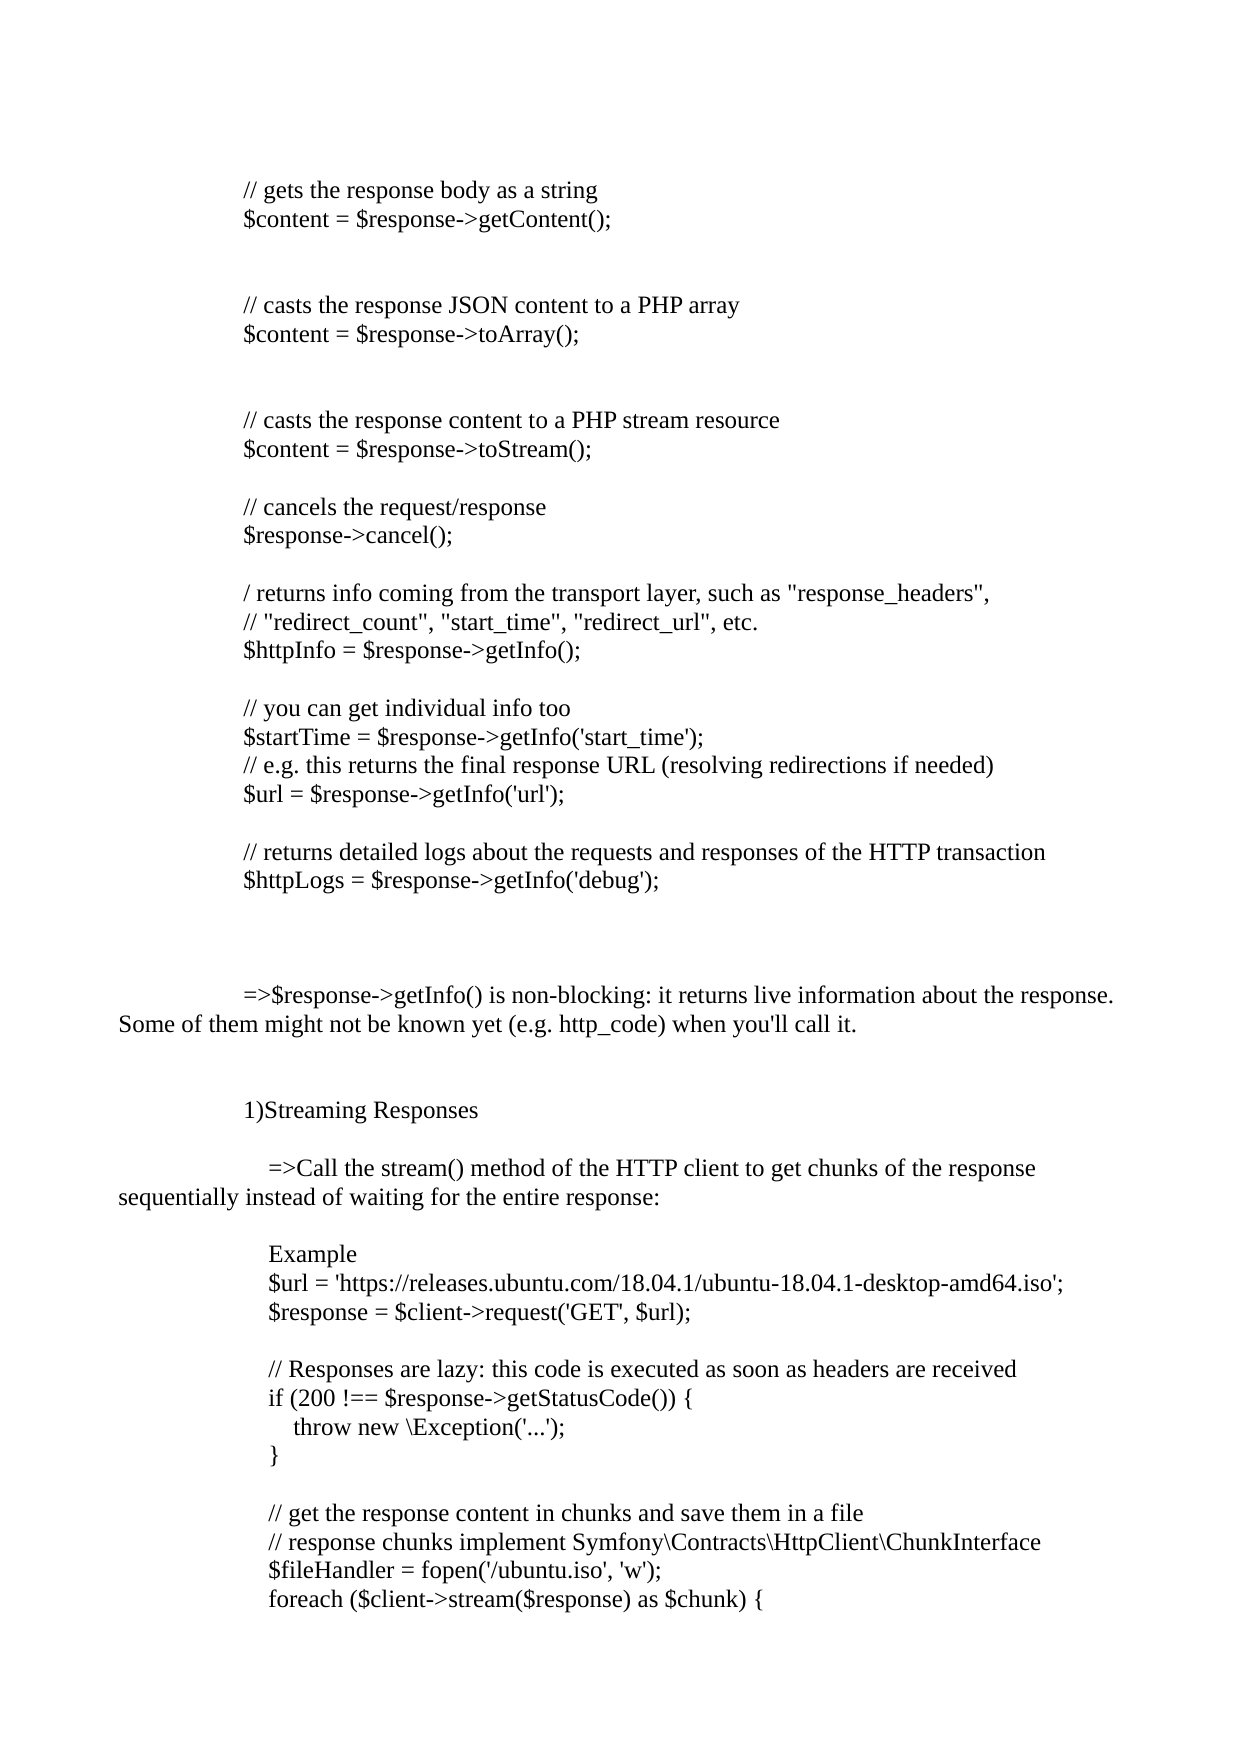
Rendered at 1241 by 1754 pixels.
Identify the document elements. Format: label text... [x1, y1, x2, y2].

text // Responses are lazy: this code is executed as soon as headers are received [118, 1354, 1122, 1383]
text // response chunks implement Symfony\Contracts\HttpClient\ChunkInterface [118, 1527, 1122, 1556]
text $content = $response->toArray(); [118, 319, 1122, 348]
text =>Call the stream() method of the HTTP client to get chunks of the response sequentially instead of waiting for the entire response: [118, 1153, 1122, 1211]
text // "redirect_count", "start_time", "redirect_url", etc. [118, 607, 1122, 636]
text if (200 !== $response->getStatusCode()) { [118, 1383, 1122, 1412]
text // get the response content in chunks and save them in a file [118, 1498, 1122, 1527]
text foreach ($client->stream($response) as $chunk) { [118, 1584, 1122, 1613]
text $content = $response->getContent(); [118, 204, 1122, 233]
text =>$response->getInfo() is non-blocking: it returns live information about the response. Some of them might not be known yet (e.g. http_code) when you'll call it. [118, 981, 1122, 1038]
text // gets the response body as a string [118, 176, 1122, 204]
text // you can get individual info too [118, 693, 1122, 722]
text throw new \Exception('...'); [118, 1412, 1122, 1441]
text $content = $response->toStream(); [118, 434, 1122, 463]
text $startTime = $response->getInfo('start_time'); [118, 722, 1122, 751]
text $fileHandler = fopen('/ubuntu.iso', 'w'); [118, 1556, 1122, 1584]
text Example [118, 1239, 1122, 1268]
text 1)Streaming Responses [118, 1096, 1122, 1124]
text // returns detailed logs about the requests and responses of the HTTP transaction [118, 837, 1122, 866]
text $response = $client->request('GET', $url); [118, 1297, 1122, 1326]
text / returns info coming from the transport layer, such as "response_headers", [118, 578, 1122, 607]
text // e.g. this returns the final response URL (resolving redirections if needed) [118, 751, 1122, 779]
text } [118, 1441, 1122, 1469]
text // casts the response content to a PHP stream resource [118, 406, 1122, 434]
text $url = 'https://releases.ubuntu.com/18.04.1/ubuntu-18.04.1-desktop-amd64.iso'; [118, 1268, 1122, 1297]
text $httpInfo = $response->getInfo(); [118, 636, 1122, 664]
text // casts the response JSON content to a PHP array [118, 291, 1122, 319]
text $url = $response->getInfo('url'); [118, 779, 1122, 808]
text // cancels the request/response [118, 492, 1122, 521]
text $response->cancel(); [118, 521, 1122, 549]
text $httpLogs = $response->getInfo('debug'); [118, 866, 1122, 894]
